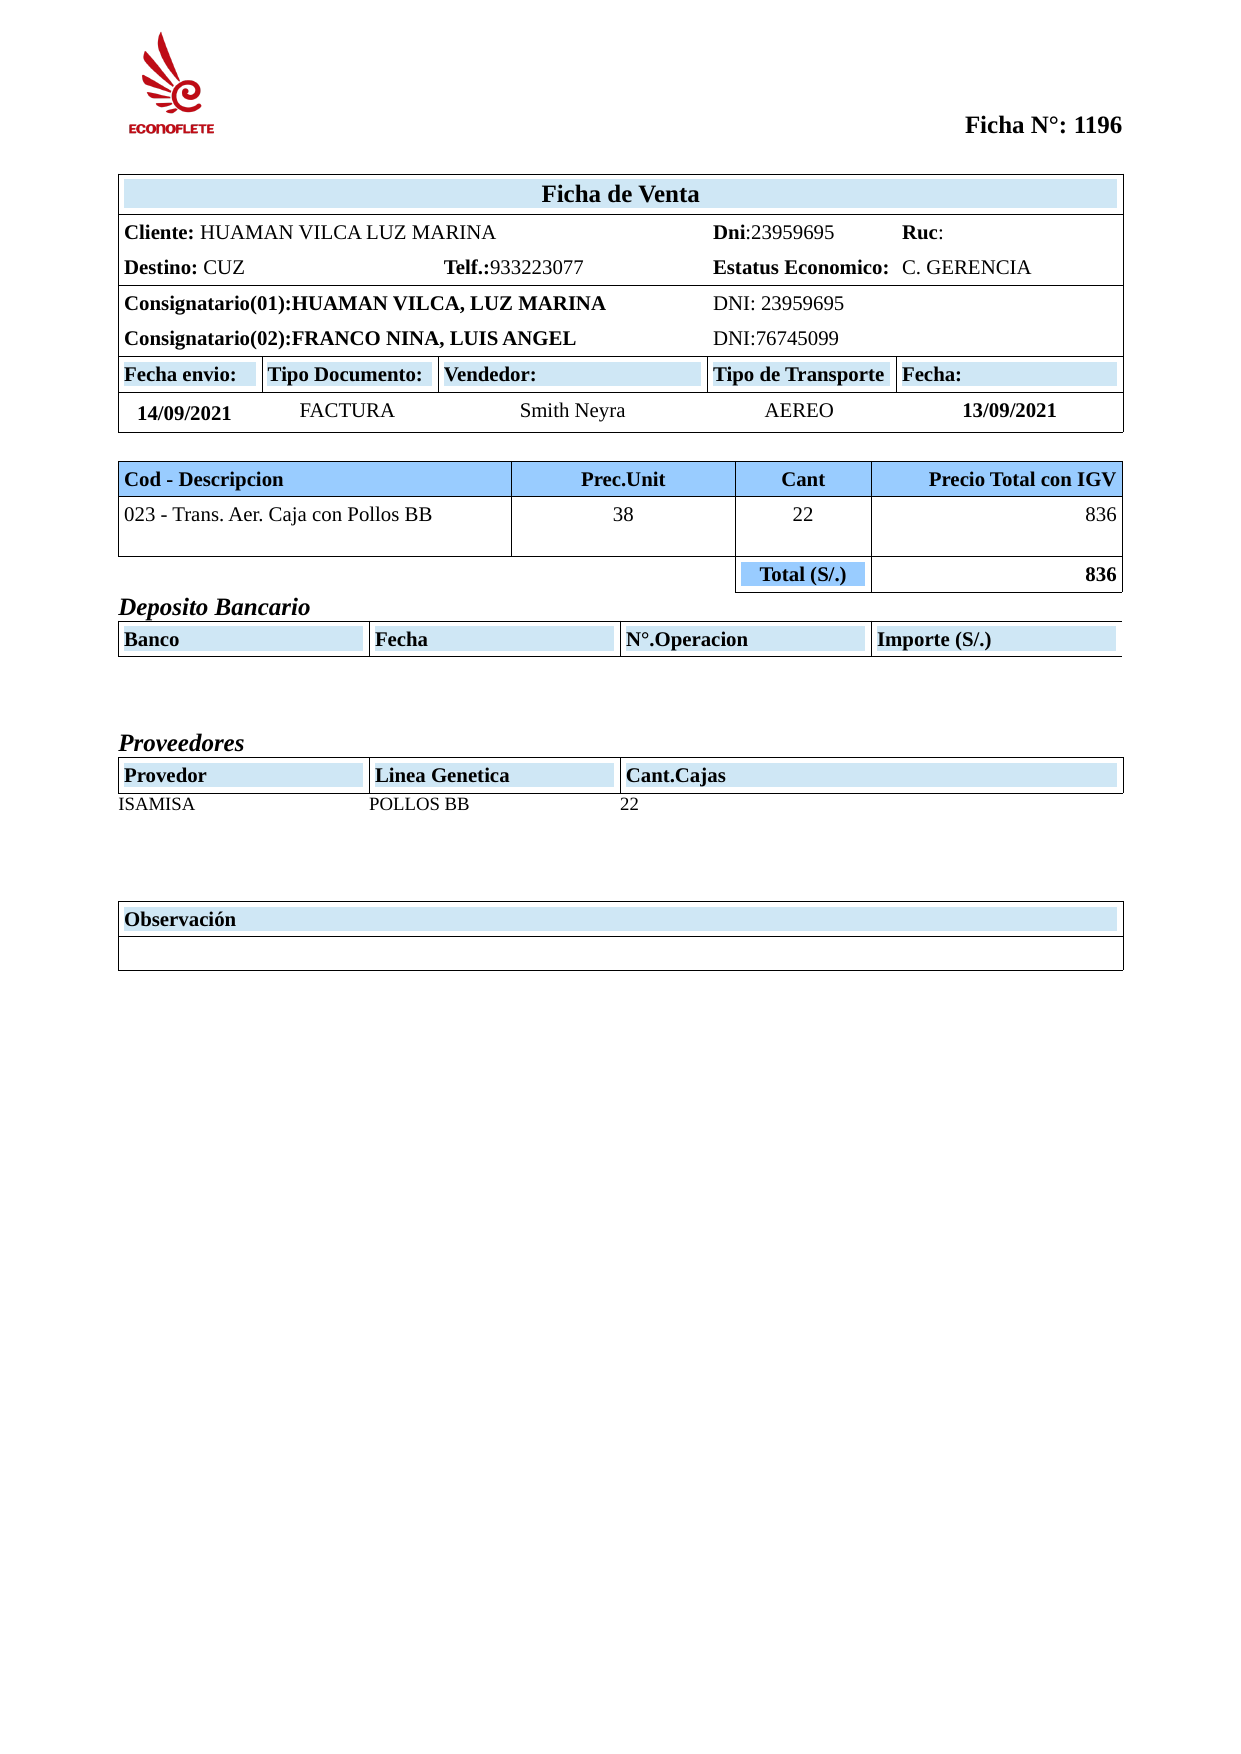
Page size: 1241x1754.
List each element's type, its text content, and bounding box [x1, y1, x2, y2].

table_cell [871, 657, 1122, 680]
table_cell [620, 657, 871, 680]
table_cell [871, 680, 1122, 704]
table_cell 22 [620, 794, 1123, 814]
table_cell POLLOS BB [369, 794, 620, 814]
table_cell [118, 836, 369, 858]
table_cell 22 [736, 497, 871, 556]
table_cell Tipo Documento: [263, 357, 438, 392]
table_cell [118, 680, 369, 704]
table_cell Vendedor: [439, 357, 707, 392]
table_cell ISAMISA [118, 794, 369, 814]
table_cell [620, 836, 1123, 858]
table_cell Dni:23959695 [707, 215, 896, 249]
table_cell Destino: CUZ [119, 249, 438, 285]
table_cell FACTURA [262, 393, 438, 432]
text Deposito Bancario [118, 592, 1122, 621]
table_header Ficha de Venta [119, 175, 1123, 214]
table_cell [369, 815, 620, 836]
table_cell [620, 815, 1123, 836]
table_cell [369, 657, 620, 680]
table_cell [118, 557, 511, 592]
table_cell [118, 815, 369, 836]
table_cell [369, 705, 620, 728]
table_cell Tipo de Transporte [708, 357, 896, 392]
table_cell [118, 879, 369, 901]
table_header N°.Operacion [621, 622, 871, 656]
table_header Precio Total con IGV [872, 462, 1122, 496]
table_cell 38 [512, 497, 735, 556]
table_header Cant.Cajas [621, 758, 1123, 793]
table_cell [620, 705, 871, 728]
table_cell Ruc: [896, 215, 1123, 249]
table_cell C. GERENCIA [896, 249, 1123, 285]
table_cell [118, 657, 369, 680]
table_cell Estatus Economico: [707, 249, 896, 285]
table_cell [369, 680, 620, 704]
table_cell Telf.:933223077 [438, 249, 707, 285]
table_cell [369, 836, 620, 858]
table_cell 836 [872, 497, 1122, 556]
table_cell Smith Neyra [438, 393, 707, 432]
table_cell [871, 705, 1122, 728]
picture [118, 31, 225, 134]
table_header Linea Genetica [370, 758, 620, 793]
table_cell [119, 937, 1123, 969]
table_header Observación [119, 902, 1123, 936]
table_cell Consignatario(02):FRANCO NINA, LUIS ANGEL [119, 321, 707, 356]
table_cell AEREO [707, 393, 896, 432]
table_cell Consignatario(01):HUAMAN VILCA, LUZ MARINA [119, 286, 707, 321]
table_cell [620, 680, 871, 704]
table_cell Fecha: [897, 357, 1123, 392]
table_header Cod - Descripcion [119, 462, 511, 496]
table_cell Cliente: HUAMAN VILCA LUZ MARINA [119, 215, 707, 249]
table_cell 023 - Trans. Aer. Caja con Pollos BB [119, 497, 511, 556]
table_cell 13/09/2021 [896, 393, 1123, 432]
table_cell 836 [872, 557, 1122, 592]
table_header Importe (S/.) [872, 622, 1122, 656]
table_cell DNI: 23959695 [707, 286, 1123, 321]
table_cell [369, 879, 620, 901]
table_cell [369, 858, 620, 879]
table_header Fecha [370, 622, 620, 656]
table_cell Total (S/.) [736, 557, 871, 592]
table_cell 14/09/2021 [119, 393, 262, 432]
table_cell [511, 557, 735, 592]
table_cell DNI:76745099 [707, 321, 1123, 356]
table_cell [118, 858, 369, 879]
table_header Cant [736, 462, 871, 496]
table_cell [620, 879, 1123, 901]
table_cell Fecha envio: [119, 357, 262, 392]
table_cell [620, 858, 1123, 879]
text Proveedores [118, 728, 1122, 757]
table_cell [118, 705, 369, 728]
table_header Provedor [119, 758, 369, 793]
table_header Prec.Unit [512, 462, 735, 496]
table_header Banco [119, 622, 369, 656]
